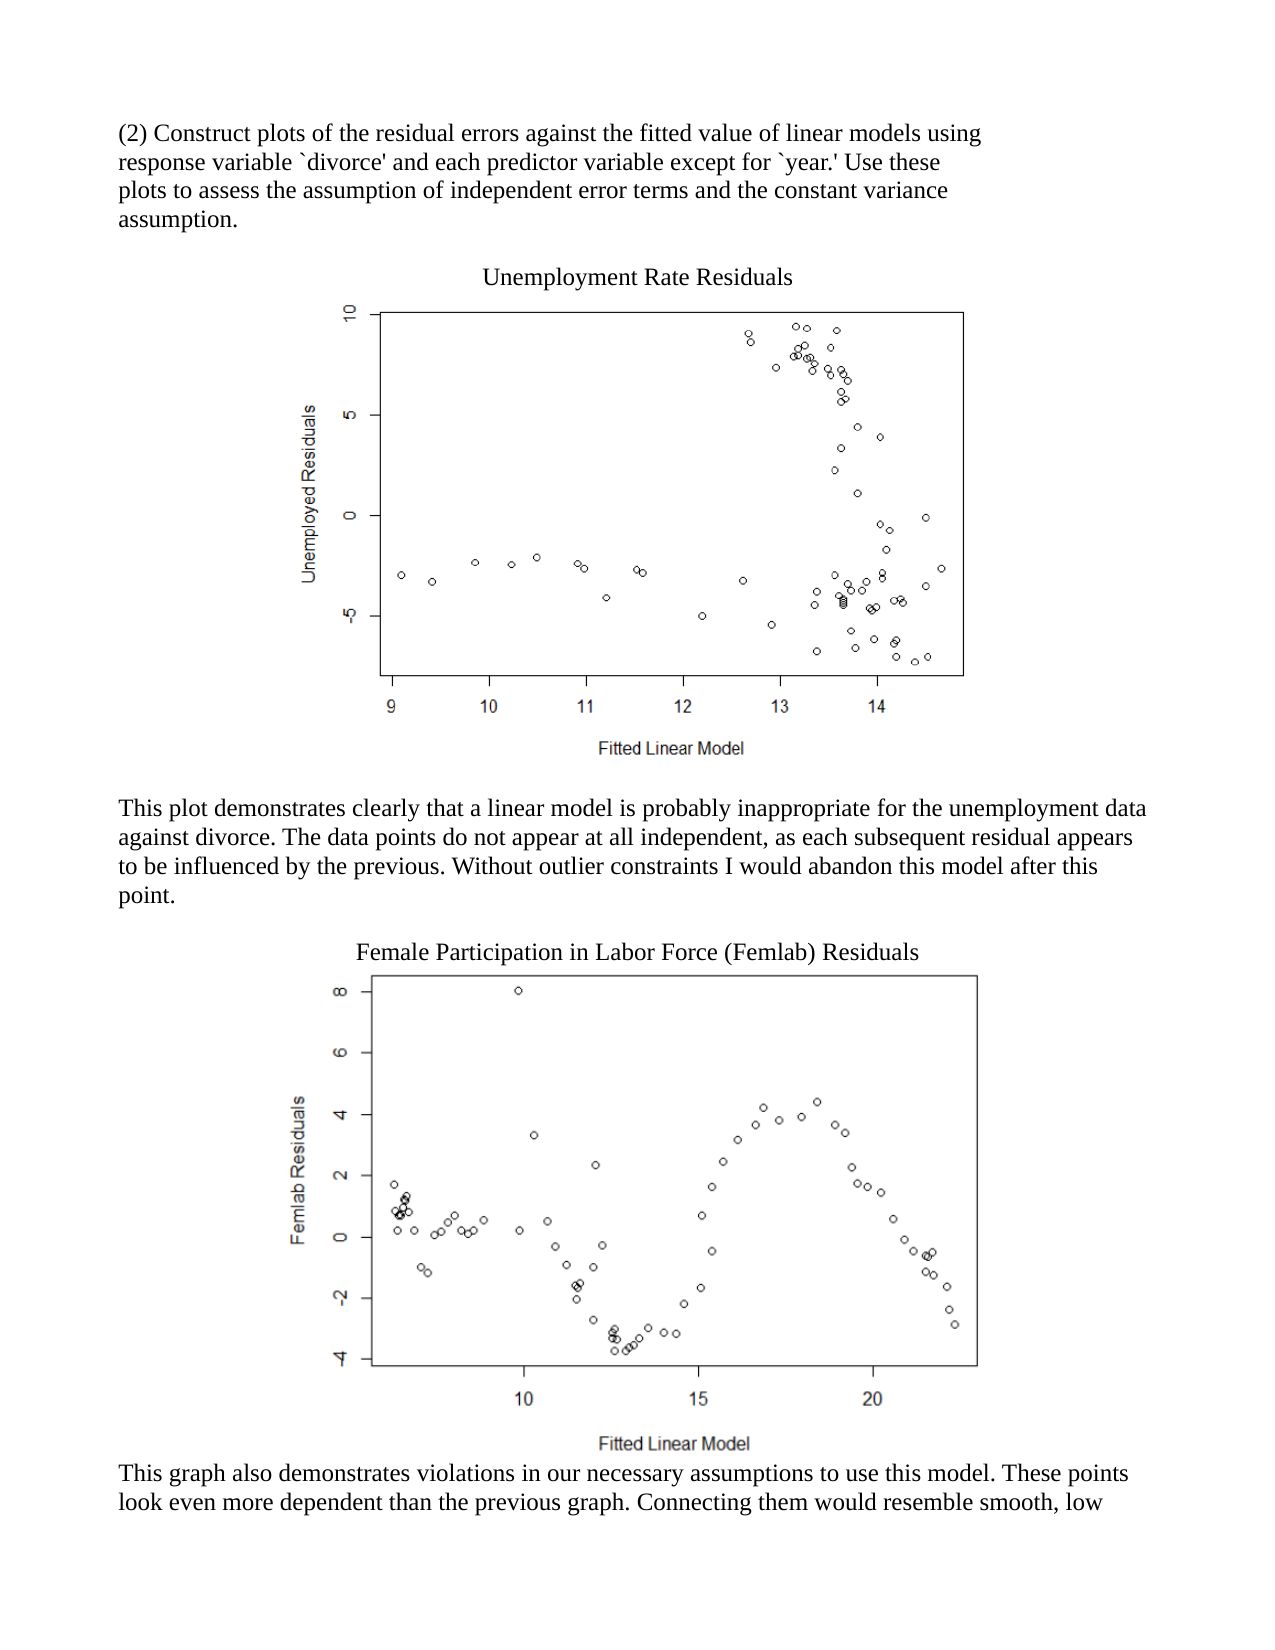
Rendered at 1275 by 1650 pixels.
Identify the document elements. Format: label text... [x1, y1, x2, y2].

text Unemployment Rate Residuals [118, 262, 1157, 291]
text This plot demonstrates clearly that a linear model is probably inappropriate for the unemployment data against divorce. The data points do not appear at all independent, as each subsequent residual appears to be influenced by the previous. Without outlier constraints I would abandon this model after this point. [118, 793, 1157, 908]
text Female Participation in Labor Force (Femlab) Residuals [118, 937, 1157, 966]
text response variable `divorce' and each predictor variable except for `year.' Use these [118, 147, 1157, 176]
picture [286, 966, 989, 1459]
text assumption. [118, 204, 1157, 233]
text plots to assess the assumption of independent error terms and the constant variance [118, 176, 1157, 204]
text (2) Construct plots of the residual errors against the fitted value of linear models using [118, 118, 1157, 147]
picture [297, 297, 978, 765]
text This graph also demonstrates violations in our necessary assumptions to use this model. These points look even more dependent than the previous graph. Connecting them would resemble smooth, low [118, 966, 1157, 1516]
